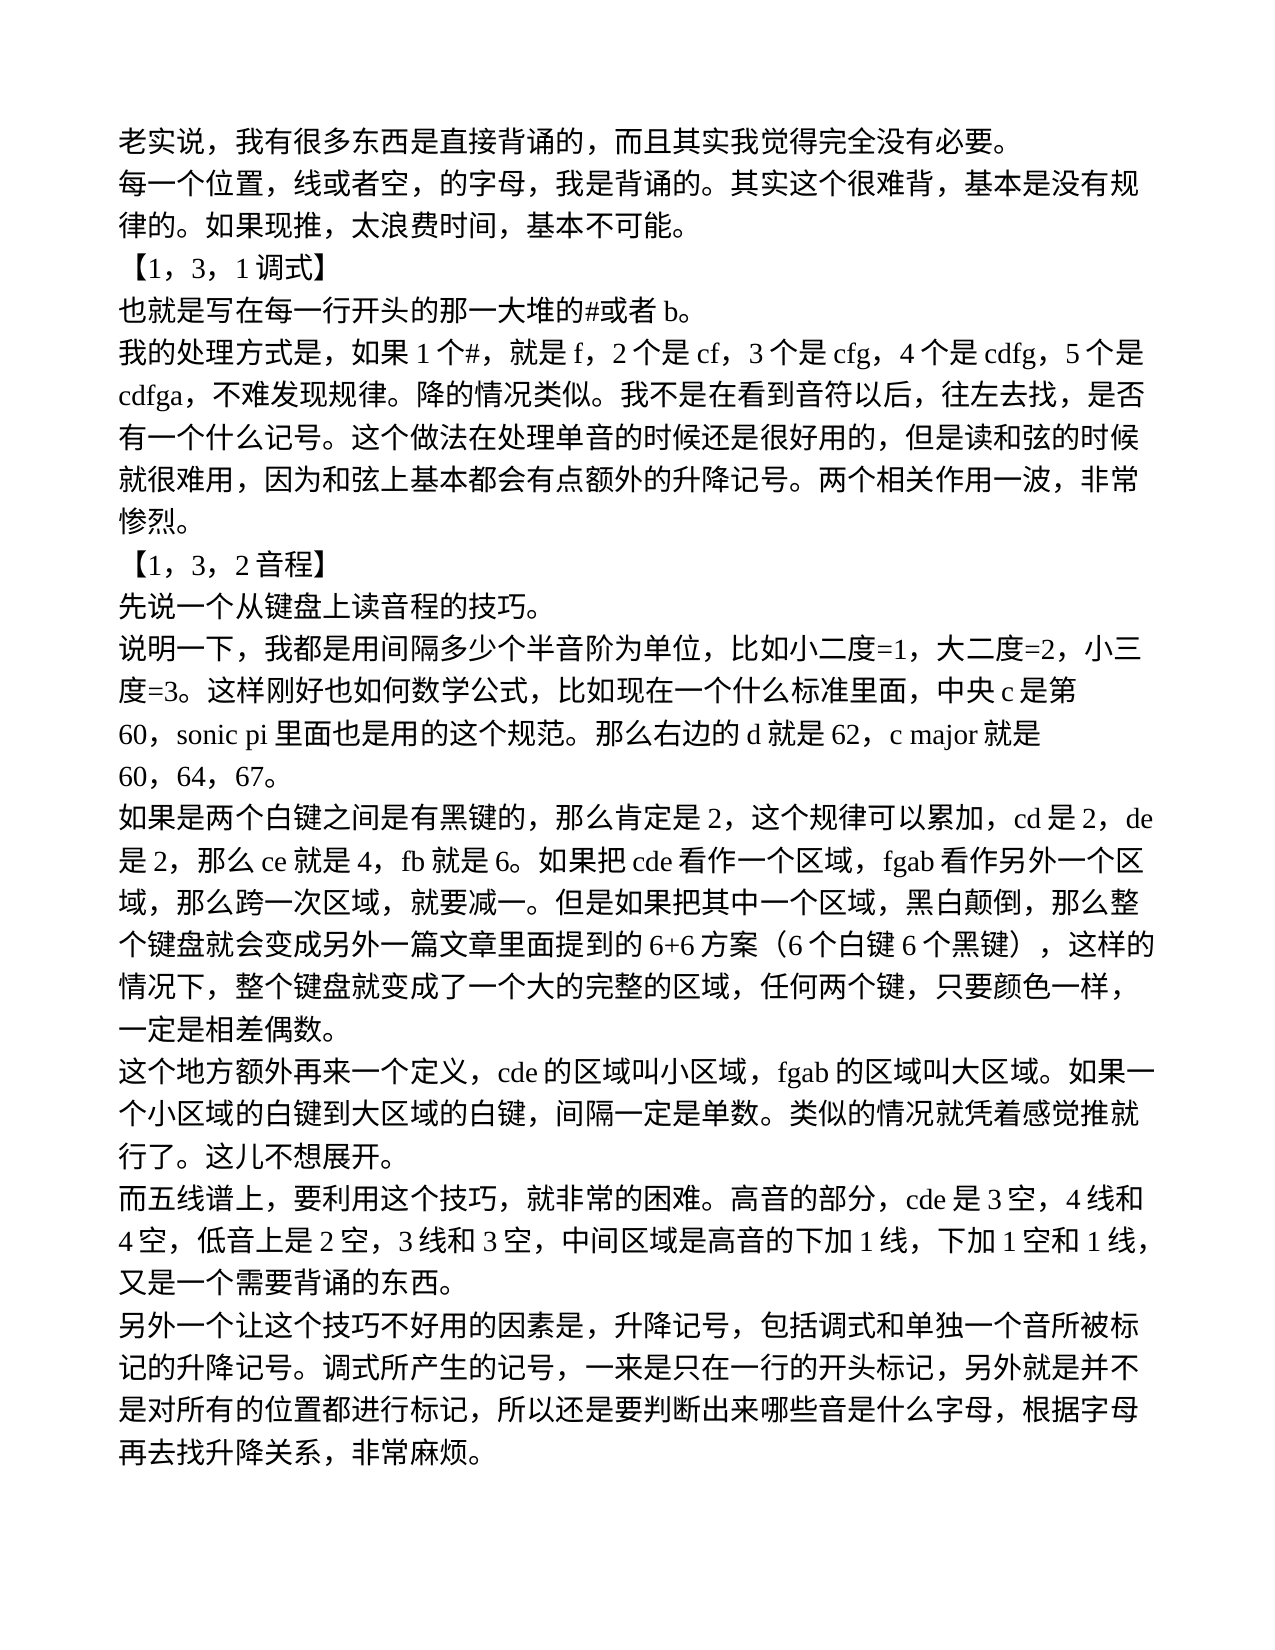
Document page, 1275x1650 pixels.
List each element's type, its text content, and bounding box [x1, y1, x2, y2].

text 如果是两个白键之间是有黑键的，那么肯定是2，这个规律可以累加，cd是2，de是2，那么ce就是4，fb就是6。如果把cde看作一个区域，fgab看作另外一个区域，那么跨一次区域，就要减一。但是如果把其中一个区域，黑白颠倒，那么整个键盘就会变成另外一篇文章里面提到的6+6方案（6个白键6个黑键），这样的情况下，整个键盘就变成了一个大的完整的区域，任何两个键，只要颜色一样，一定是相差偶数。 [118, 795, 1157, 1048]
text 这个地方额外再来一个定义，cde的区域叫小区域，fgab的区域叫大区域。如果一个小区域的白键到大区域的白键，间隔一定是单数。类似的情况就凭着感觉推就行了。这儿不想展开。 [118, 1048, 1157, 1175]
text 先说一个从键盘上读音程的技巧。 [118, 583, 1157, 626]
text 另外一个让这个技巧不好用的因素是，升降记号，包括调式和单独一个音所被标记的升降记号。调式所产生的记号，一来是只在一行的开头标记，另外就是并不是对所有的位置都进行标记，所以还是要判断出来哪些音是什么字母，根据字母再去找升降关系，非常麻烦。 [118, 1302, 1157, 1471]
text 老实说，我有很多东西是直接背诵的，而且其实我觉得完全没有必要。 [118, 118, 1157, 160]
text 每一个位置，线或者空，的字母，我是背诵的。其实这个很难背，基本是没有规律的。如果现推，太浪费时间，基本不可能。 [118, 160, 1157, 245]
text 而五线谱上，要利用这个技巧，就非常的困难。高音的部分，cde是3空，4线和4空，低音上是2空，3线和3空，中间区域是高音的下加1线，下加1空和1线，又是一个需要背诵的东西。 [118, 1175, 1157, 1302]
text 说明一下，我都是用间隔多少个半音阶为单位，比如小二度=1，大二度=2，小三度=3。这样刚好也如何数学公式，比如现在一个什么标准里面，中央c是第60，sonic pi里面也是用的这个规范。那么右边的d就是62，c major就是60，64，67。 [118, 626, 1157, 795]
text 【1，3，1调式】 [118, 245, 1157, 287]
text 也就是写在每一行开头的那一大堆的#或者b。 [118, 287, 1157, 329]
text 【1，3，2音程】 [118, 541, 1157, 583]
text 我的处理方式是，如果1个#，就是f，2个是cf，3个是cfg，4个是cdfg，5个是cdfga，不难发现规律。降的情况类似。我不是在看到音符以后，往左去找，是否有一个什么记号。这个做法在处理单音的时候还是很好用的，但是读和弦的时候就很难用，因为和弦上基本都会有点额外的升降记号。两个相关作用一波，非常惨烈。 [118, 329, 1157, 541]
